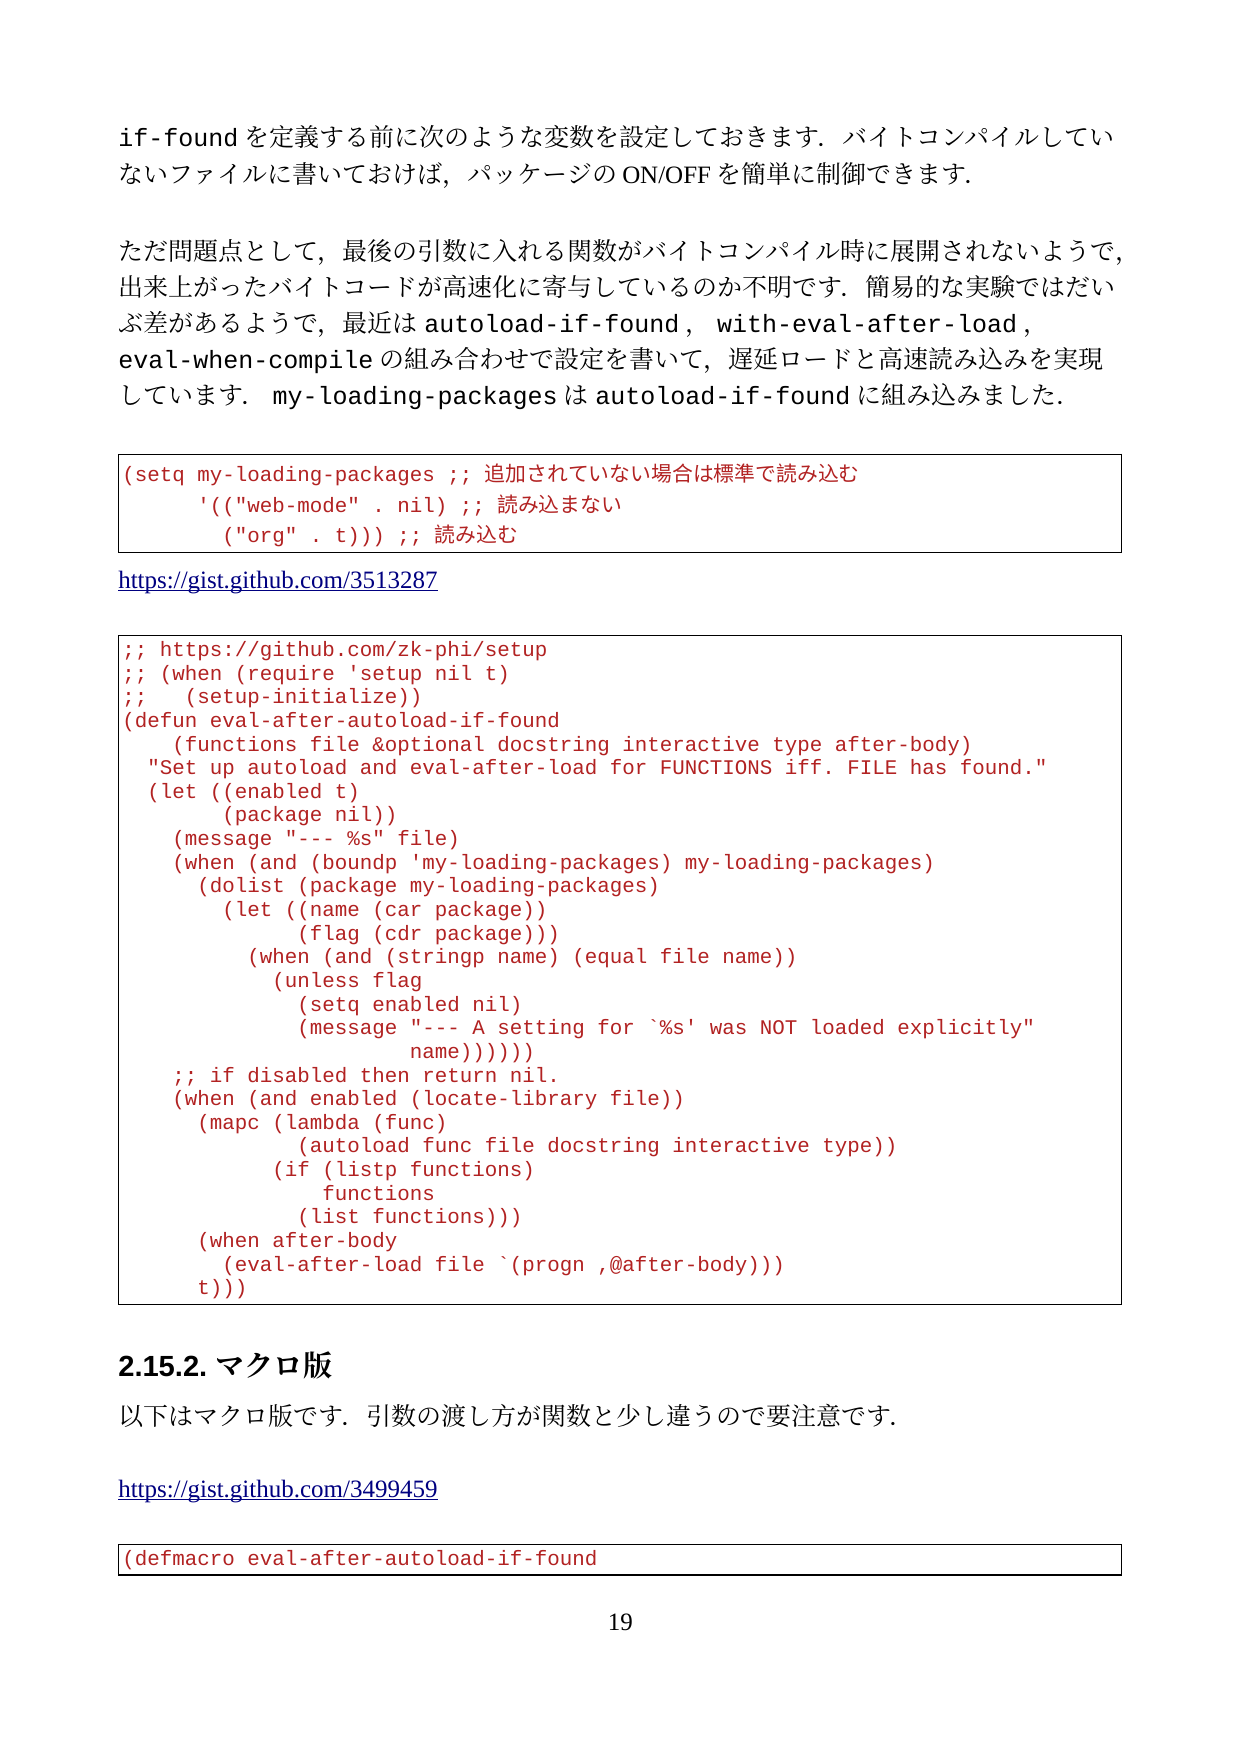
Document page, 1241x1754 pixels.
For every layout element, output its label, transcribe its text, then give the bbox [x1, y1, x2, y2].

text (package nil)) [119, 801, 1121, 824]
text https://gist.github.com/3513287 [118, 565, 1122, 622]
text (message "--- %s" file) [119, 824, 1121, 848]
text ただ問題点として，最後の引数に入れる関数がバイトコンパイル時に展開されないようで，出来上がったバイトコードが高速化に寄与しているのか不明です．簡易的な実験ではだいぶ差があるようで，最近は autoload-if-found ， with-eval-after-load ， eval-when-compile の組み合わせで設定を書いて，遅延ロードと高速読み込みを実現しています． my-loading-packages は autoload-if-found に組み込みました． [118, 232, 1122, 441]
text (dolist (package my-loading-packages) [119, 871, 1121, 895]
text (when after-body [119, 1226, 1121, 1250]
text (when (and (stringp name) (equal file name)) [119, 942, 1121, 966]
text (flag (cdr package))) [119, 919, 1121, 942]
subtitle マクロ版 [118, 1342, 1122, 1384]
text (setq enabled nil) [119, 990, 1121, 1013]
text ("org" . t))) ;; 読み込む [119, 514, 1121, 552]
text (defmacro eval-after-autoload-if-found [119, 1545, 1121, 1574]
text (eval-after-load file `(progn ,@after-body))) [119, 1250, 1121, 1273]
text '(("web-mode" . nil) ;; 読み込まない [119, 484, 1121, 514]
text (let ((name (car package)) [119, 895, 1121, 919]
text ;; (when (require 'setup nil t) [119, 659, 1121, 682]
text if-found を定義する前に次のような変数を設定しておきます．バイトコンパイルしていないファイルに書いておけば，パッケージのON/OFFを簡単に制御できます． [118, 118, 1122, 219]
text functions [119, 1179, 1121, 1202]
text (message "--- A setting for `%s' was NOT loaded explicitly" [119, 1013, 1121, 1037]
text "Set up autoload and eval-after-load for FUNCTIONS iff. FILE has found." [119, 753, 1121, 777]
text (functions file &optional docstring interactive type after-body) [119, 729, 1121, 753]
text name)))))) [119, 1037, 1121, 1061]
text (autoload func file docstring interactive type)) [119, 1132, 1121, 1155]
text ;; if disabled then return nil. [119, 1061, 1121, 1084]
text (defun eval-after-autoload-if-found [119, 706, 1121, 729]
text t))) [119, 1273, 1121, 1304]
text ;; https://github.com/zk-phi/setup [119, 636, 1121, 659]
text (if (listp functions) [119, 1155, 1121, 1179]
text https://gist.github.com/3499459 [118, 1474, 1122, 1531]
text ;; (setup-initialize)) [119, 682, 1121, 706]
text (setq my-loading-packages ;; 追加されていない場合は標準で読み込む [119, 455, 1121, 484]
text 以下はマクロ版です．引数の渡し方が関数と少し違うので要注意です． [118, 1397, 1122, 1461]
text (mapc (lambda (func) [119, 1108, 1121, 1132]
text (unless flag [119, 966, 1121, 990]
text (list functions))) [119, 1202, 1121, 1226]
text (when (and enabled (locate-library file)) [119, 1084, 1121, 1108]
text (let ((enabled t) [119, 777, 1121, 801]
text (when (and (boundp 'my-loading-packages) my-loading-packages) [119, 848, 1121, 871]
